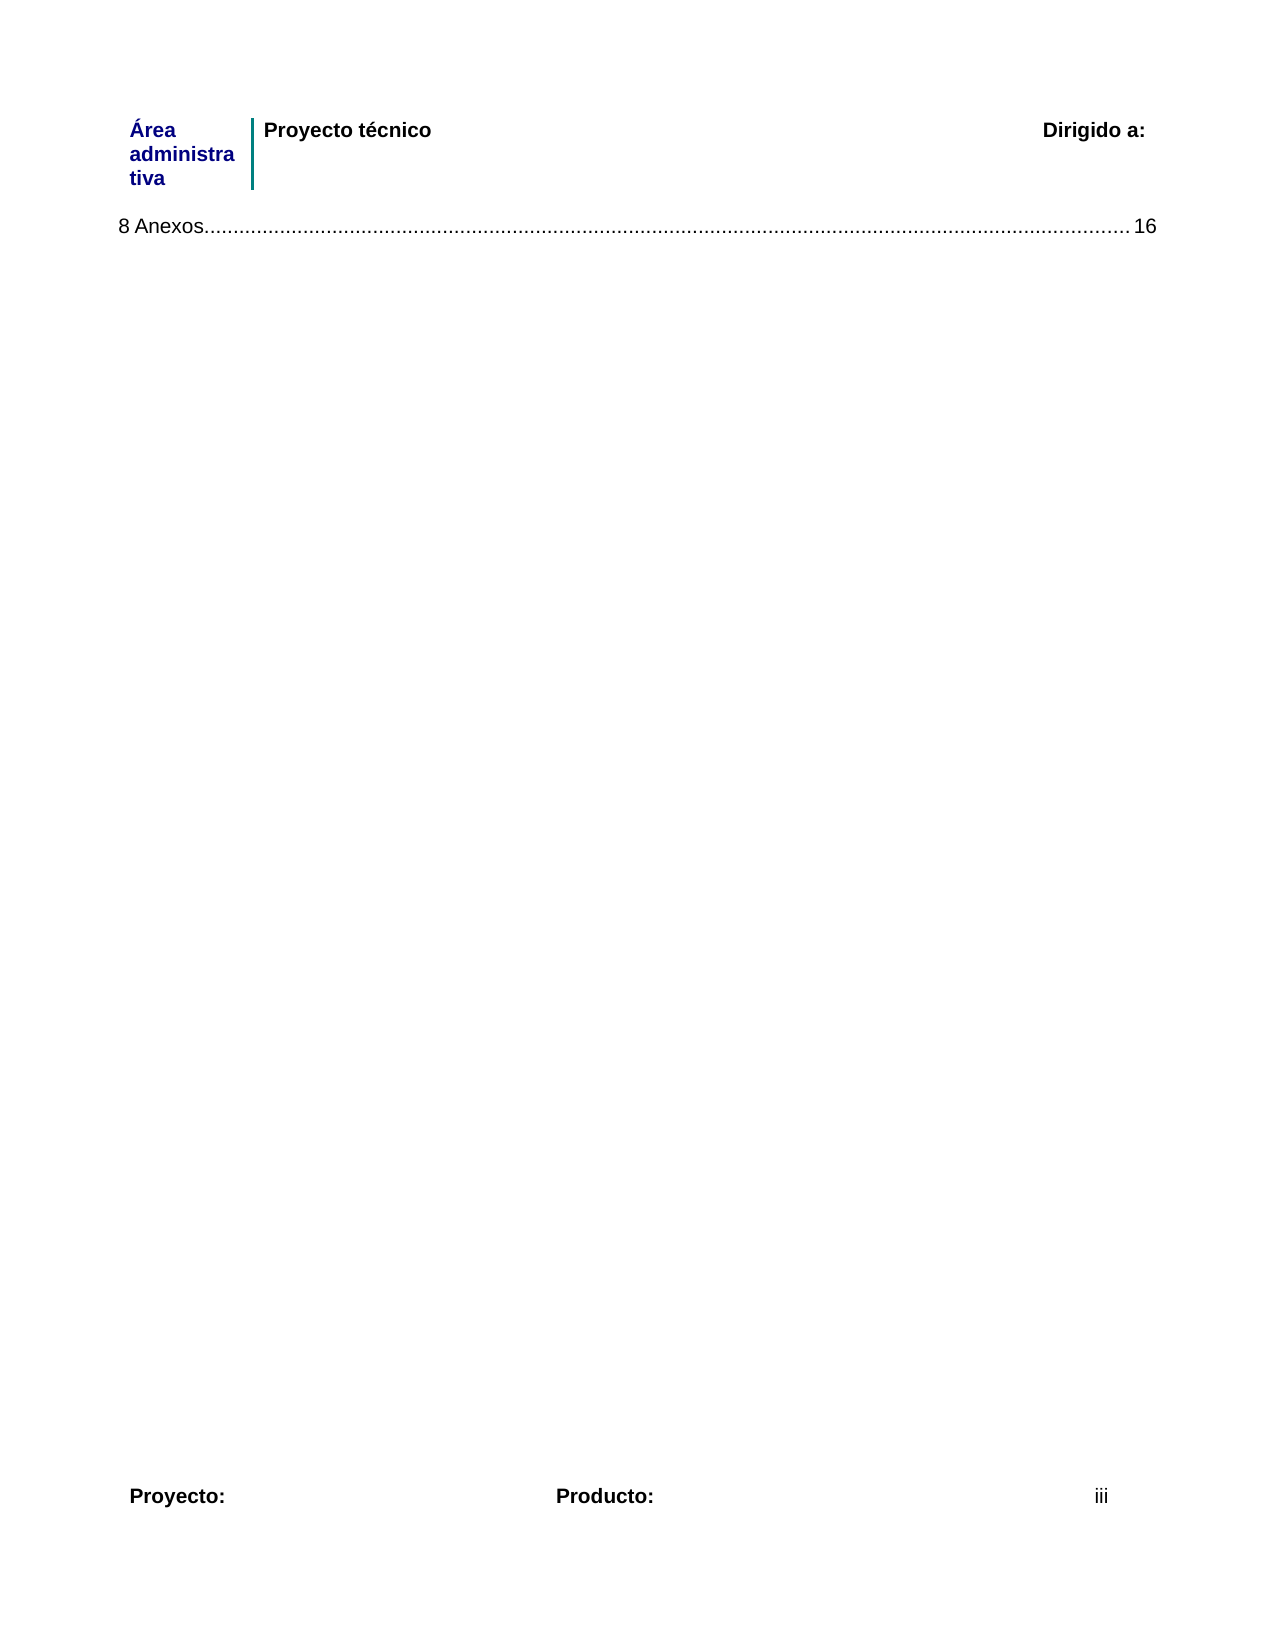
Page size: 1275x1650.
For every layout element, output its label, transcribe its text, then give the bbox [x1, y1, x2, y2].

text 8 Anexos 16 [118, 214, 1157, 238]
